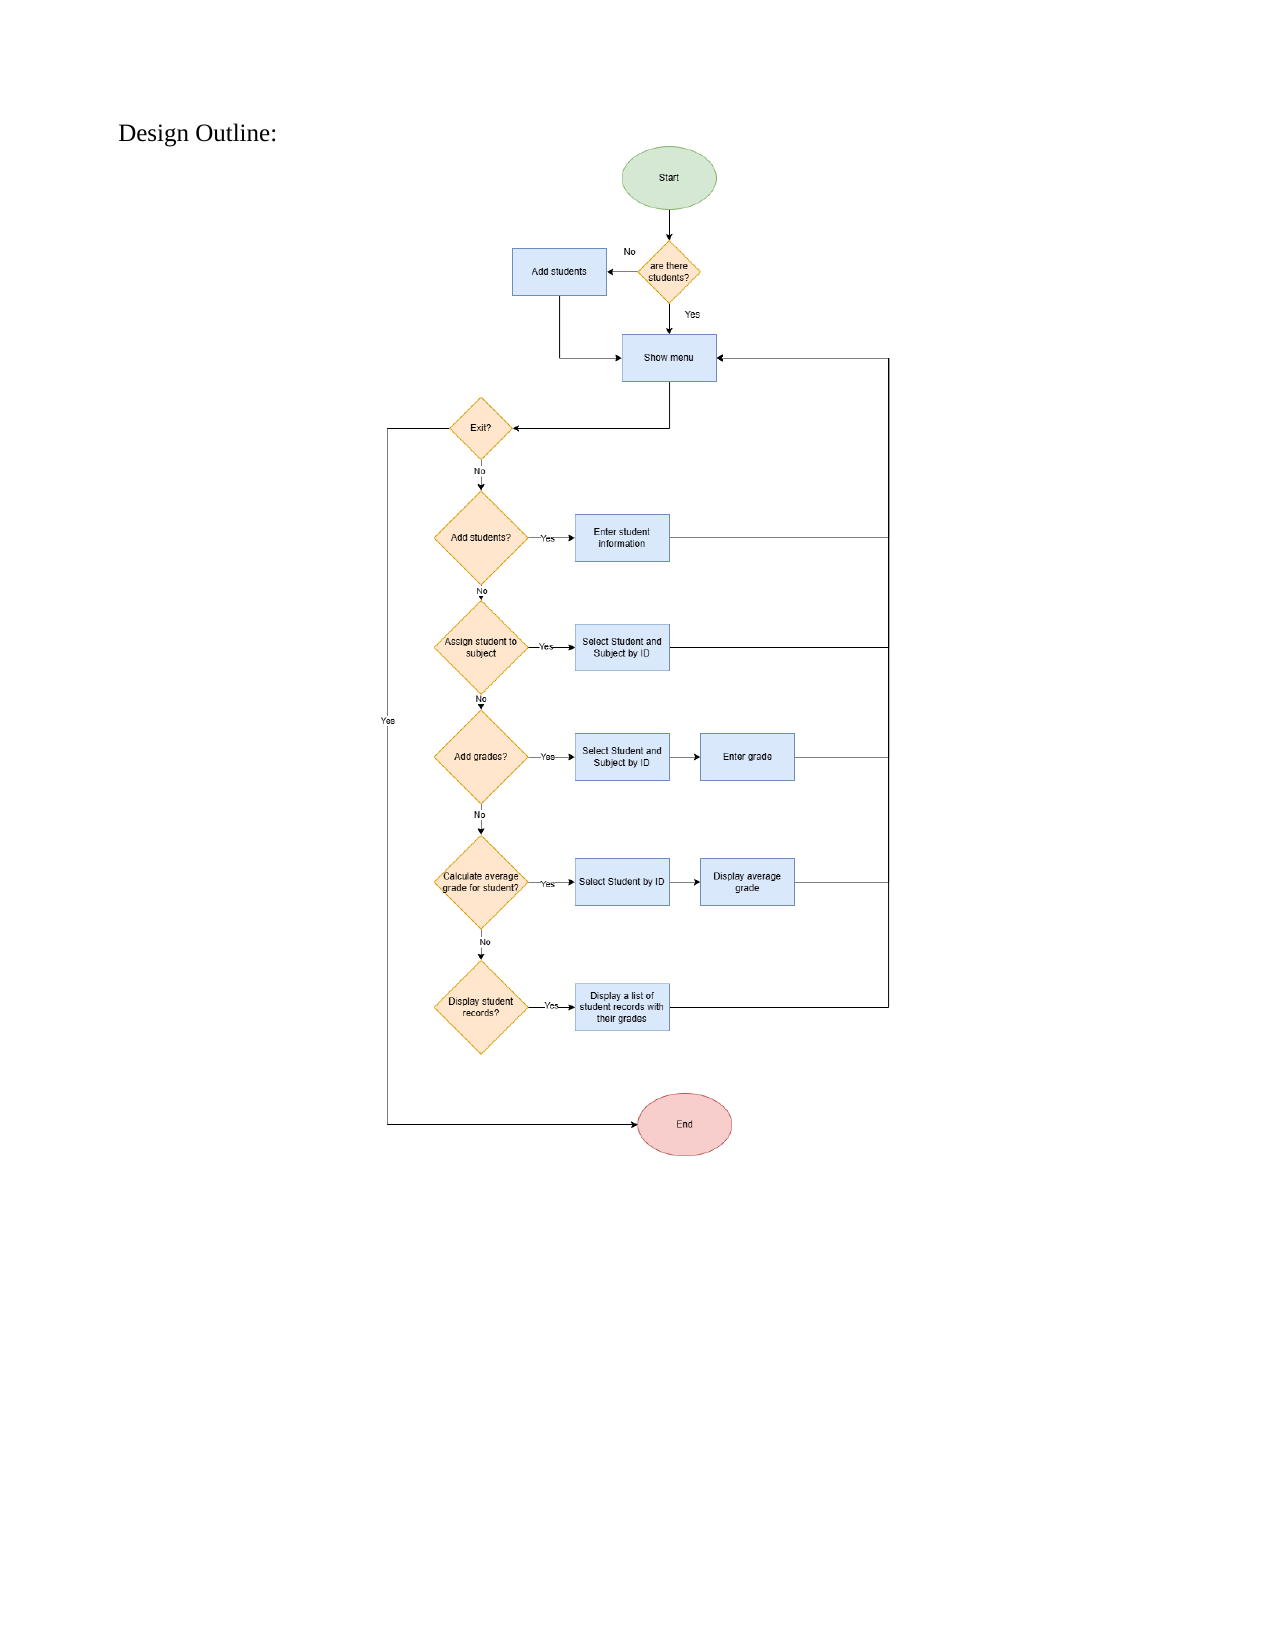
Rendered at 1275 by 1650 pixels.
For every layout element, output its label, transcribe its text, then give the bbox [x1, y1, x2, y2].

text Design Outline: [118, 118, 1157, 147]
picture [380, 146, 895, 1156]
